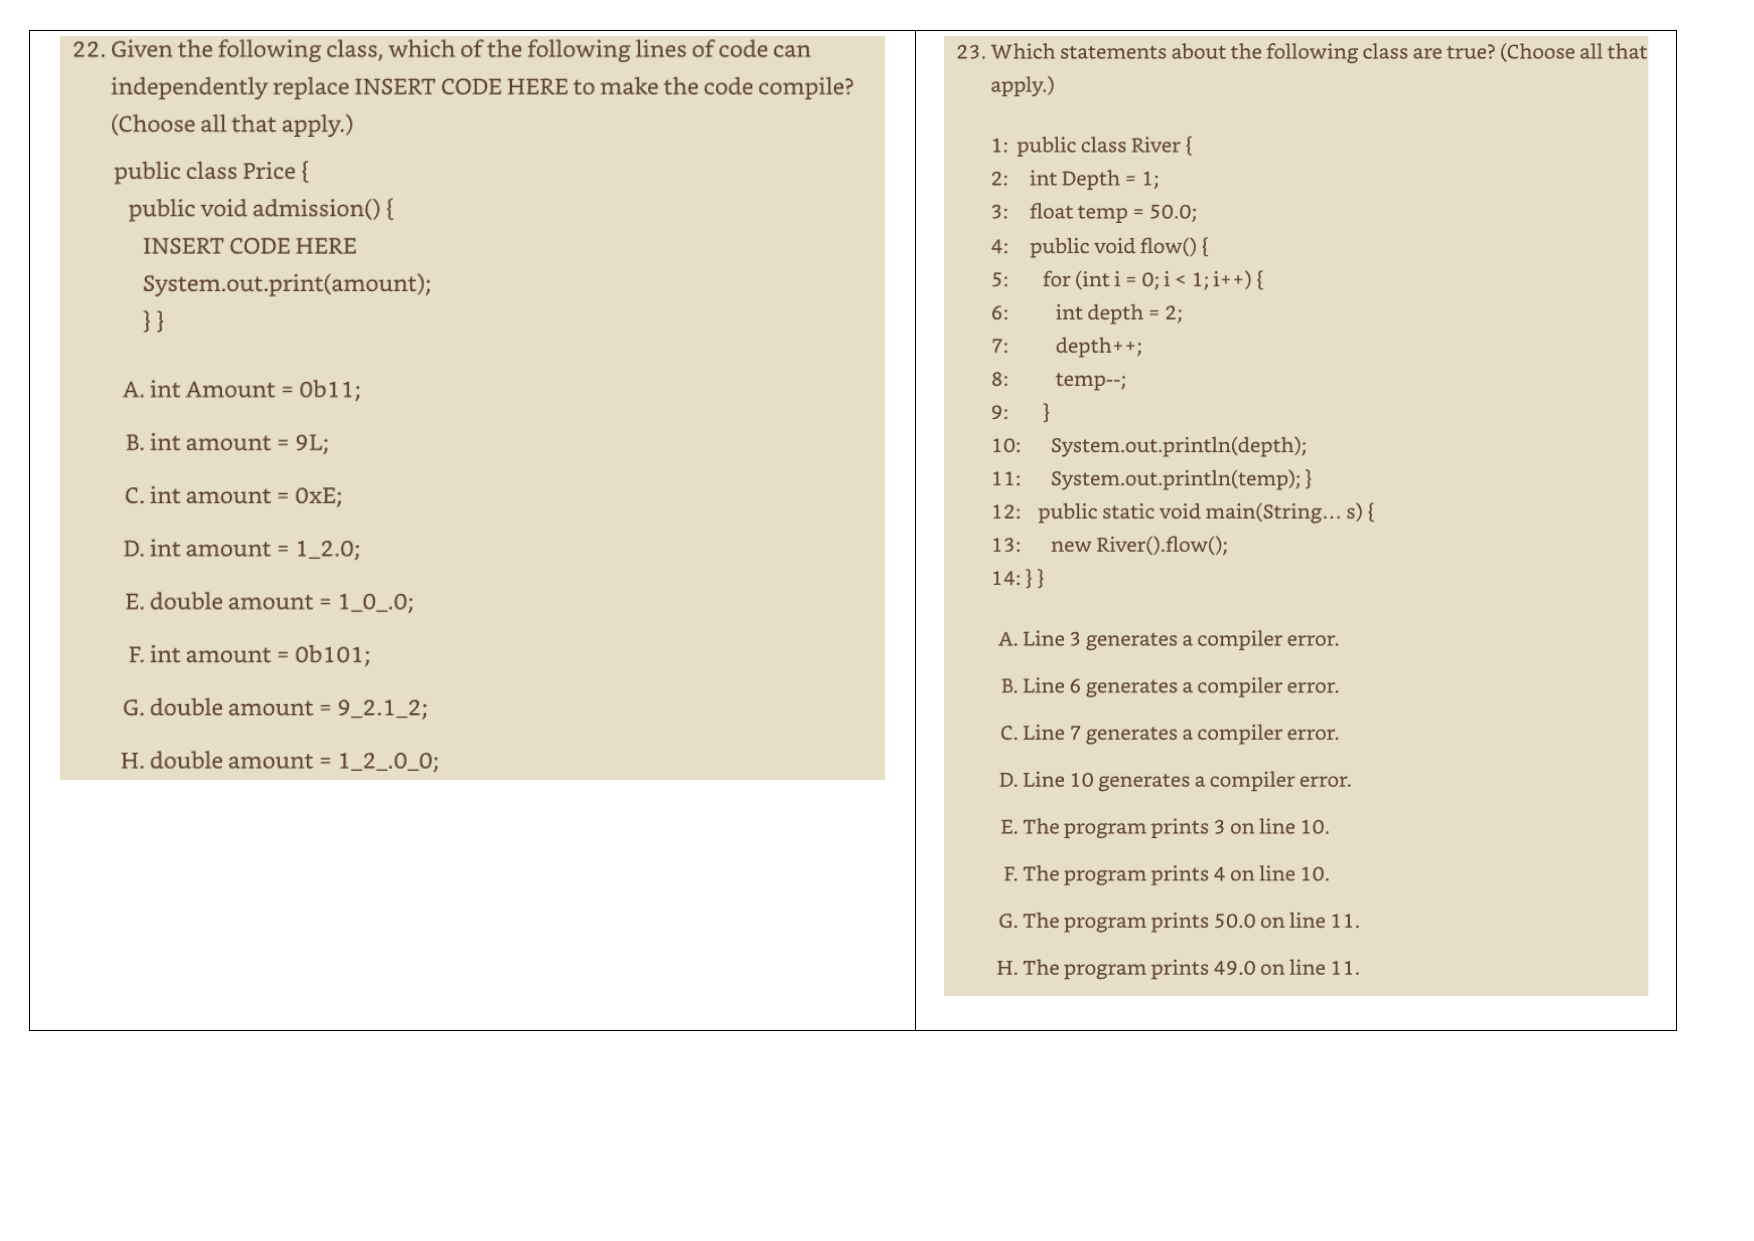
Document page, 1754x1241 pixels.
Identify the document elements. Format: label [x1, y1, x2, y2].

table_cell [916, 31, 1676, 1030]
table_cell [30, 31, 915, 1030]
picture [60, 36, 885, 780]
picture [943, 36, 1649, 996]
